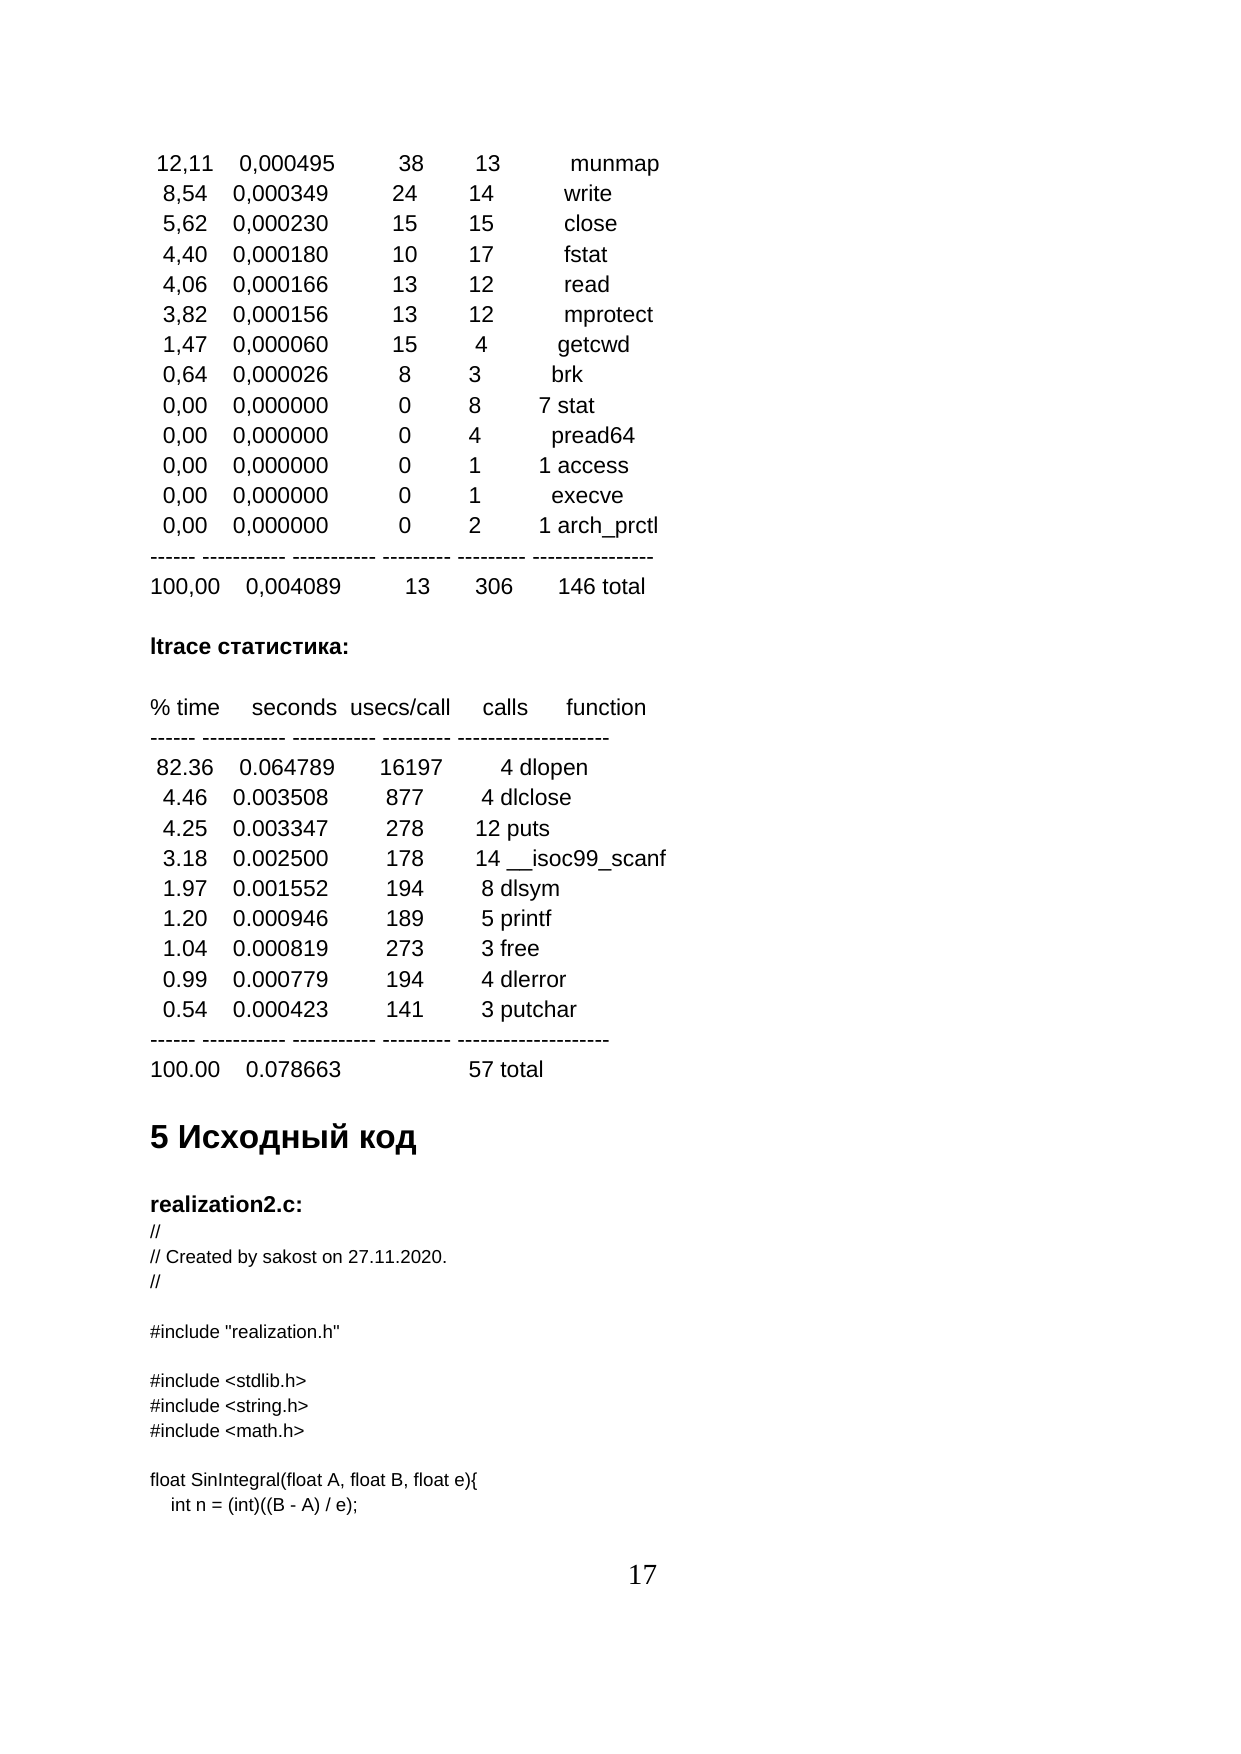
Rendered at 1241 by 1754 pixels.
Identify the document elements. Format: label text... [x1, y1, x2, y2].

text 12,11 0,000495 38 13 munmap [150, 150, 1091, 176]
text 100.00 0.078663 57 total [150, 1056, 1091, 1083]
text 3,82 0,000156 13 12 mprotect [150, 301, 1091, 327]
text 1.97 0.001552 194 8 dlsym [150, 875, 1091, 901]
text 0,00 0,000000 0 8 7 stat [150, 392, 1091, 418]
text ------ ----------- ----------- --------- --------- ---------------- [150, 543, 1091, 569]
text 4.46 0.003508 877 4 dlclose [150, 784, 1091, 811]
text // Created by sakost on 27.11.2020. [150, 1246, 1091, 1268]
text 0.99 0.000779 194 4 dlerror [150, 966, 1091, 992]
text 4.25 0.003347 278 12 puts [150, 814, 1091, 841]
text 0.54 0.000423 141 3 putchar [150, 996, 1091, 1022]
text #include <string.h> [150, 1395, 1091, 1416]
text 4,06 0,000166 13 12 read [150, 271, 1091, 297]
text // [150, 1221, 1091, 1243]
text ltrace статистика: [150, 633, 1091, 660]
text 0,00 0,000000 0 4 pread64 [150, 422, 1091, 448]
text #include <math.h> [150, 1419, 1091, 1441]
text int n = (int)((B - A) / e); [150, 1494, 1091, 1516]
text ------ ----------- ----------- --------- -------------------- [150, 724, 1091, 750]
text 1.20 0.000946 189 5 printf [150, 905, 1091, 932]
text float SinIntegral(float A, float B, float e){ [150, 1469, 1091, 1491]
text 0,00 0,000000 0 1 1 access [150, 452, 1091, 478]
text 1,47 0,000060 15 4 getcwd [150, 331, 1091, 358]
text 0,00 0,000000 0 2 1 arch_prctl [150, 512, 1091, 539]
text 4,40 0,000180 10 17 fstat [150, 241, 1091, 267]
text % time seconds usecs/call calls function [150, 694, 1091, 720]
text #include "realization.h" [150, 1320, 1091, 1342]
text ------ ----------- ----------- --------- -------------------- [150, 1026, 1091, 1052]
text 1.04 0.000819 273 3 free [150, 935, 1091, 962]
text 82.36 0.064789 16197 4 dlopen [150, 754, 1091, 781]
text 8,54 0,000349 24 14 write [150, 180, 1091, 207]
text 0,64 0,000026 8 3 brk [150, 361, 1091, 388]
text 0,00 0,000000 0 1 execve [150, 482, 1091, 509]
text 5,62 0,000230 15 15 close [150, 210, 1091, 237]
text 5 Исходный код [150, 1117, 1091, 1155]
text // [150, 1271, 1091, 1292]
text 3.18 0.002500 178 14 __isoc99_scanf [150, 845, 1091, 871]
text 100,00 0,004089 13 306 146 total [150, 573, 1091, 599]
text realization2.c: [150, 1191, 1091, 1217]
text #include <stdlib.h> [150, 1370, 1091, 1392]
